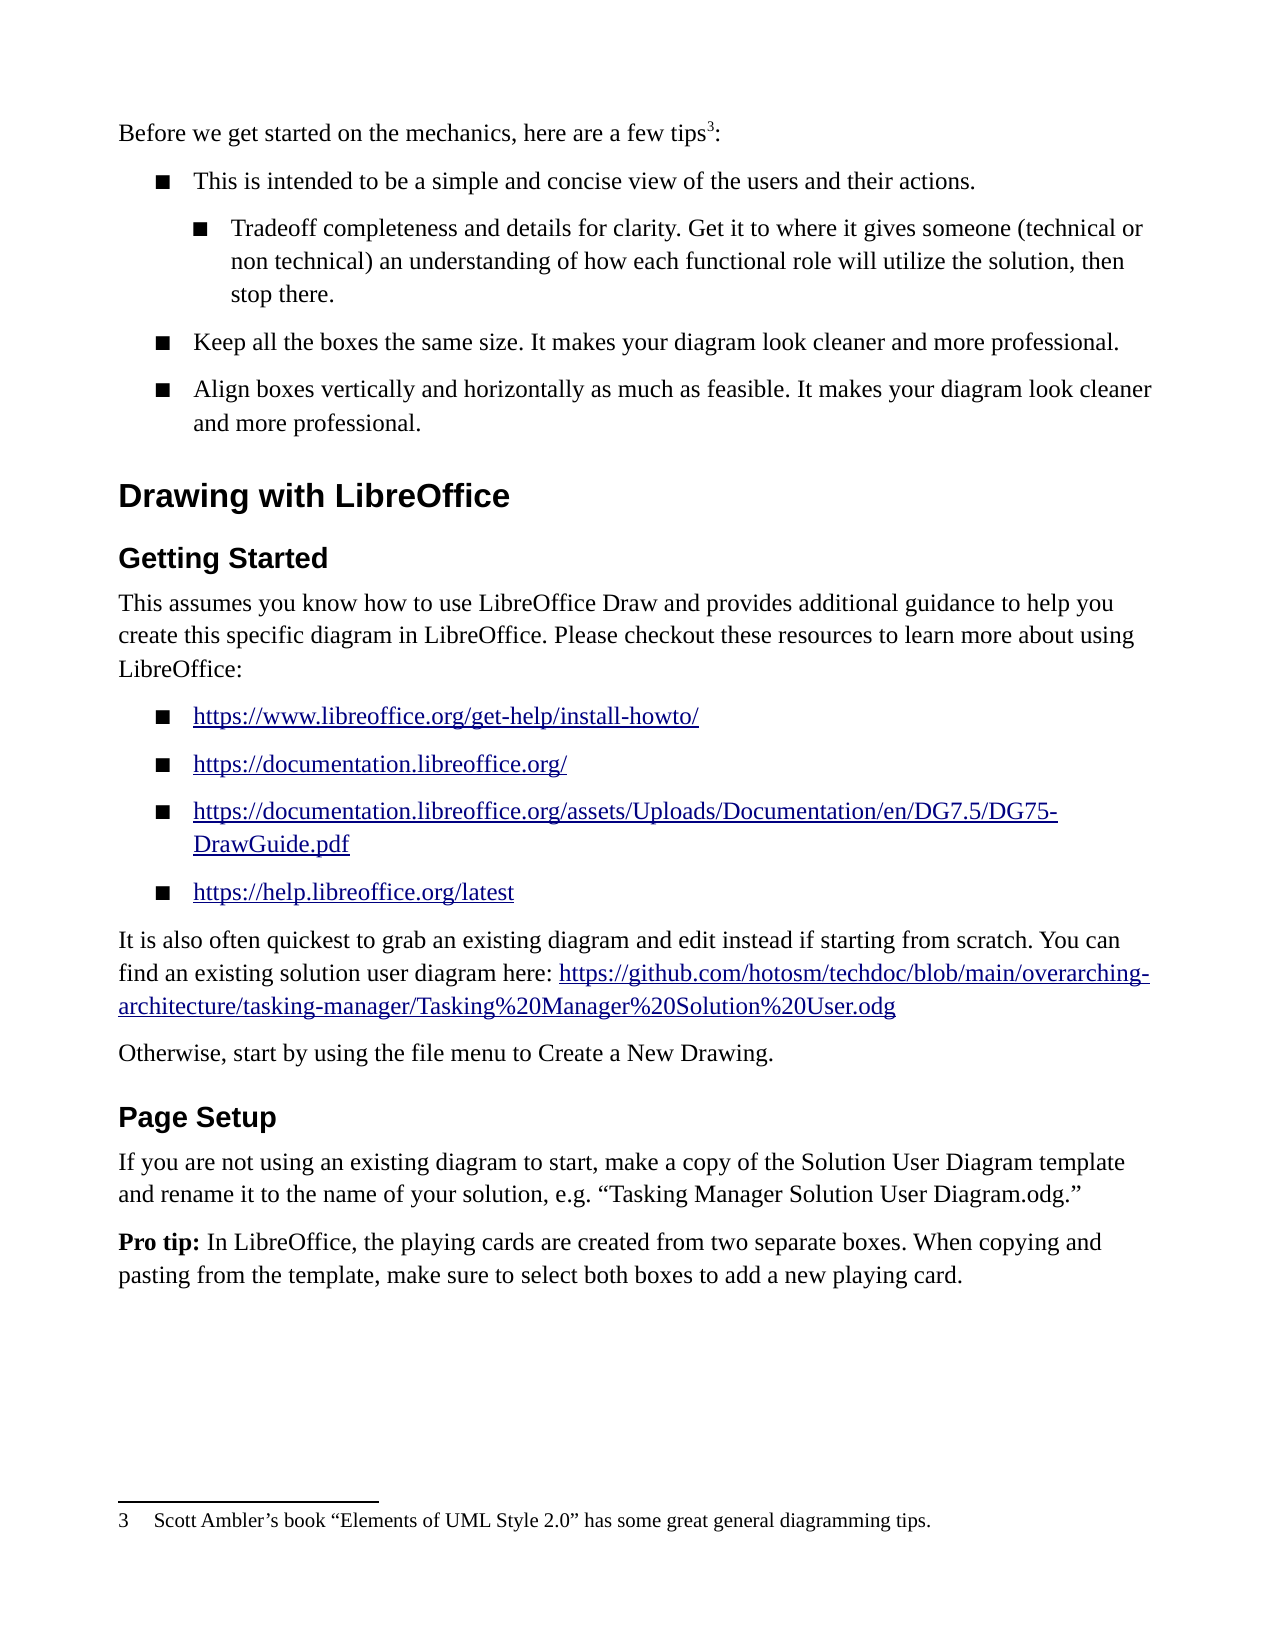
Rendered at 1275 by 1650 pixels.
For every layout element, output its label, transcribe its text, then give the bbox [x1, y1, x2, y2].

list https://documentation.libreoffice.org/ [156, 749, 1157, 778]
text Before we get started on the mechanics, here are a few tips: [118, 118, 1157, 147]
list Tradeoff completeness and details for clarity. Get it to where it gives someone (technical or non technical) an understanding of how each functional role will utilize the solution, then stop there. [193, 213, 1157, 308]
text Otherwise, start by using the file menu to Create a New Drawing. [118, 1038, 1157, 1067]
list Keep all the boxes the same size. It makes your diagram look cleaner and more professional. [156, 327, 1157, 356]
subtitle Getting Started [118, 542, 1157, 575]
text Scott Ambler’s book “Elements of UML Style 2.0” has some great general diagramming tips. [118, 1508, 1157, 1532]
subtitle Page Setup [118, 1101, 1157, 1134]
text It is also often quickest to grab an existing diagram and edit instead if starting from scratch. You can find an existing solution user diagram here: https://github.com/hotosm/techdoc/blob/main/overarching-architecture/tasking-manager/Tasking%20Manager%20Solution%20User.odg [118, 925, 1157, 1019]
list This is intended to be a simple and concise view of the users and their actions. [156, 166, 1157, 194]
text If you are not using an existing diagram to start, make a copy of the Solution User Diagram template and rename it to the name of your solution, e.g. “Tasking Manager Solution User Diagram.odg.” [118, 1147, 1157, 1208]
list https://help.libreoffice.org/latest [156, 877, 1157, 906]
subtitle Drawing with LibreOffice [118, 476, 1157, 514]
list https://www.libreoffice.org/get-help/install-howto/ [156, 701, 1157, 730]
text This assumes you know how to use LibreOffice Draw and provides additional guidance to help you create this specific diagram in LibreOffice. Please checkout these resources to learn more about using LibreOffice: [118, 588, 1157, 682]
list https://documentation.libreoffice.org/assets/Uploads/Documentation/en/DG7.5/DG75-DrawGuide.pdf [156, 796, 1157, 858]
text Pro tip: In LibreOffice, the playing cards are created from two separate boxes. When copying and pasting from the template, make sure to select both boxes to add a new playing card. [118, 1227, 1157, 1289]
list Align boxes vertically and horizontally as much as feasible. It makes your diagram look cleaner and more professional. [156, 374, 1157, 436]
